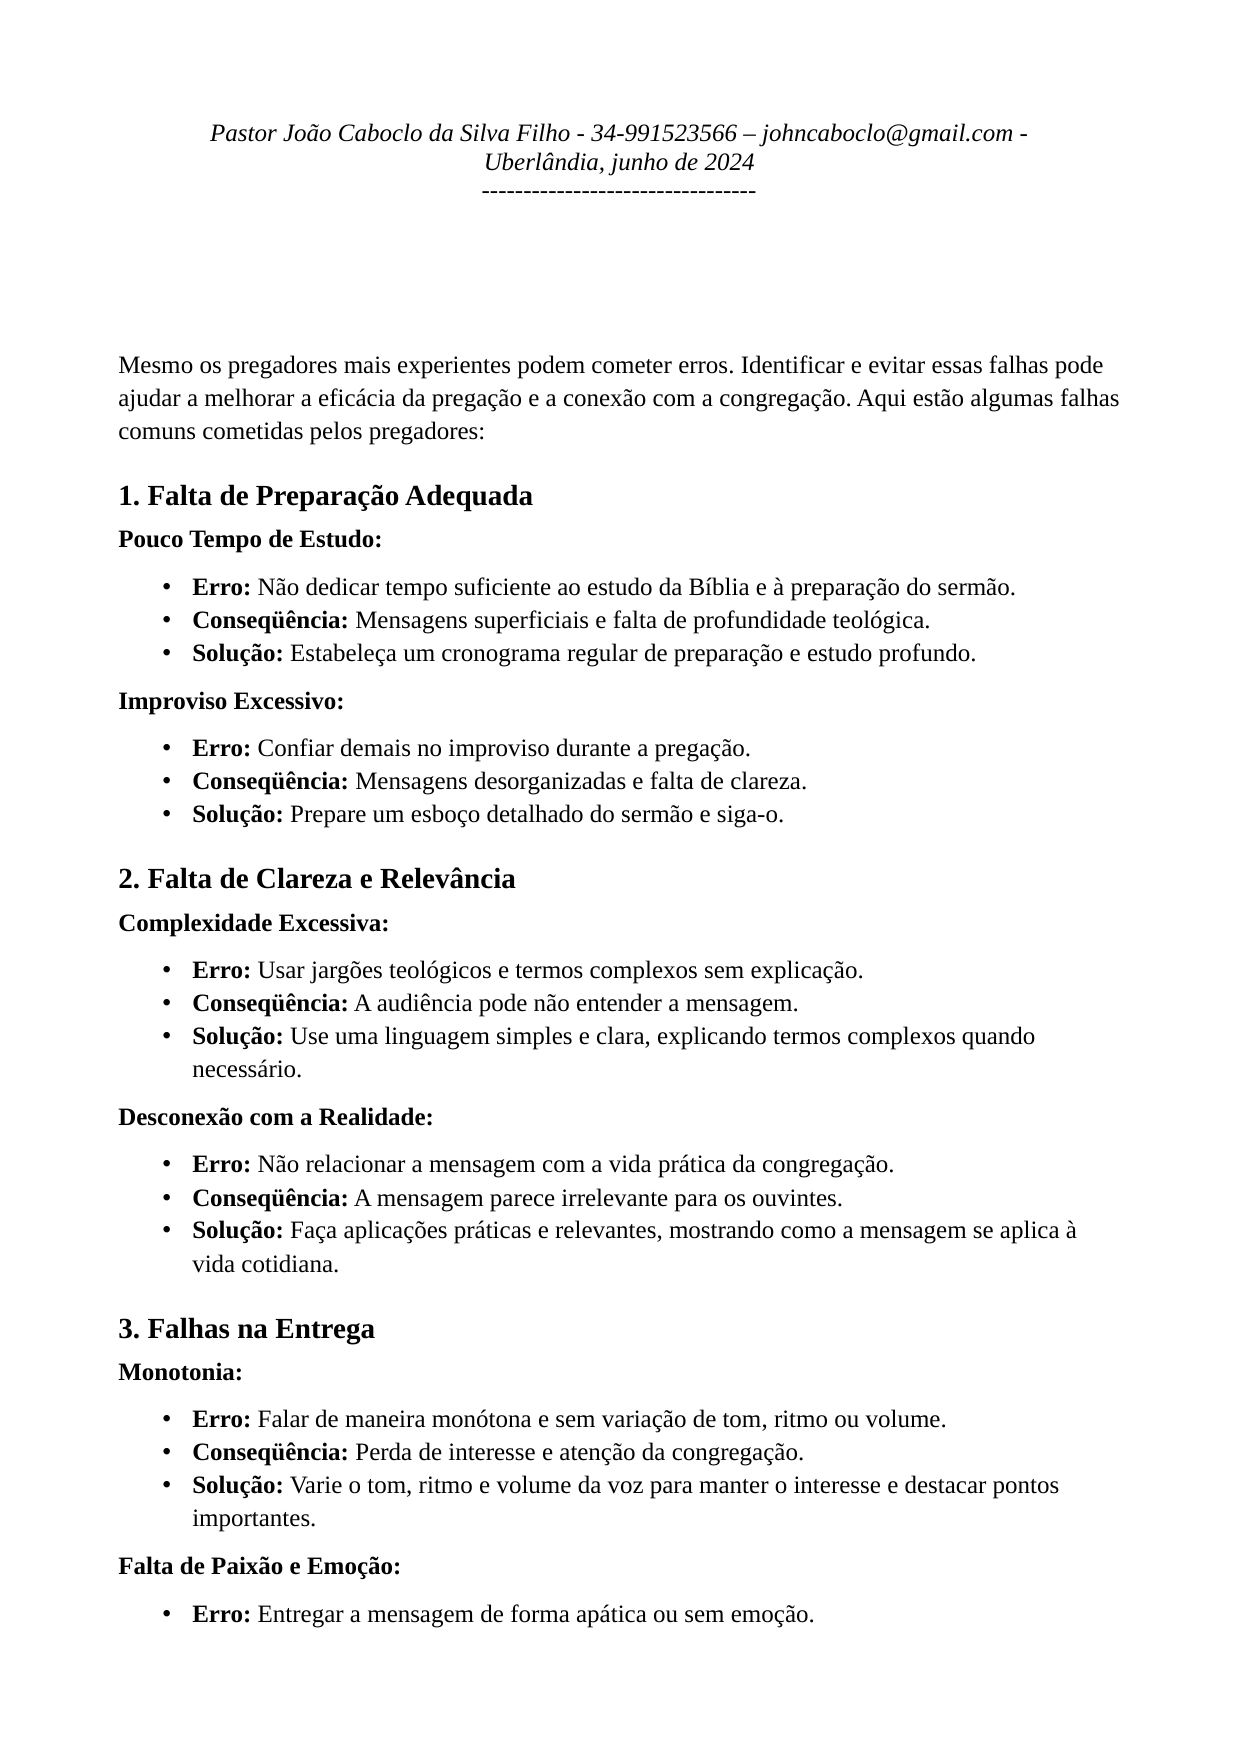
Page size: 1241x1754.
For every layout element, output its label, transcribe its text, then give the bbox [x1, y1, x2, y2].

list Erro: Não relacionar a mensagem com a vida prática da congregação. [162, 1149, 1122, 1178]
list Solução: Estabeleça um cronograma regular de preparação e estudo profundo. [162, 638, 1122, 667]
text Falta de Paixão e Emoção: [118, 1551, 1122, 1580]
list Erro: Não dedicar tempo suficiente ao estudo da Bíblia e à preparação do sermão. [162, 572, 1122, 601]
text Pouco Tempo de Estudo: [118, 524, 1122, 553]
list Conseqüência: Mensagens superficiais e falta de profundidade teológica. [162, 605, 1122, 634]
list Erro: Usar jargões teológicos e termos complexos sem explicação. [162, 955, 1122, 984]
list Conseqüência: A audiência pode não entender a mensagem. [162, 988, 1122, 1017]
subtitle 2. Falta de Clareza e Relevância [118, 862, 1122, 895]
list Conseqüência: A mensagem parece irrelevante para os ouvintes. [162, 1183, 1122, 1211]
list Solução: Faça aplicações práticas e relevantes, mostrando como a mensagem se aplica à vida cotidiana. [162, 1216, 1122, 1277]
list Conseqüência: Mensagens desorganizadas e falta de clareza. [162, 766, 1122, 795]
text Monotonia: [118, 1357, 1122, 1386]
list Erro: Entregar a mensagem de forma apática ou sem emoção. [162, 1599, 1122, 1627]
list Erro: Confiar demais no improviso durante a pregação. [162, 733, 1122, 762]
list Erro: Falar de maneira monótona e sem variação de tom, ritmo ou volume. [162, 1404, 1122, 1433]
subtitle 1. Falta de Preparação Adequada [118, 478, 1122, 512]
list Solução: Use uma linguagem simples e clara, explicando termos complexos quando necessário. [162, 1021, 1122, 1083]
list Solução: Prepare um esboço detalhado do sermão e siga-o. [162, 799, 1122, 828]
text Complexidade Excessiva: [118, 908, 1122, 936]
text Improviso Excessivo: [118, 686, 1122, 714]
list Conseqüência: Perda de interesse e atenção da congregação. [162, 1437, 1122, 1466]
text Desconexão com a Realidade: [118, 1102, 1122, 1131]
list Solução: Varie o tom, ritmo e volume da voz para manter o interesse e destacar pontos importantes. [162, 1471, 1122, 1532]
text Mesmo os pregadores mais experientes podem cometer erros. Identificar e evitar essas falhas pode ajudar a melhorar a eficácia da pregação e a conexão com a congregação. Aqui estão algumas falhas comuns cometidas pelos pregadores: [118, 350, 1122, 445]
subtitle 3. Falhas na Entrega [118, 1311, 1122, 1344]
